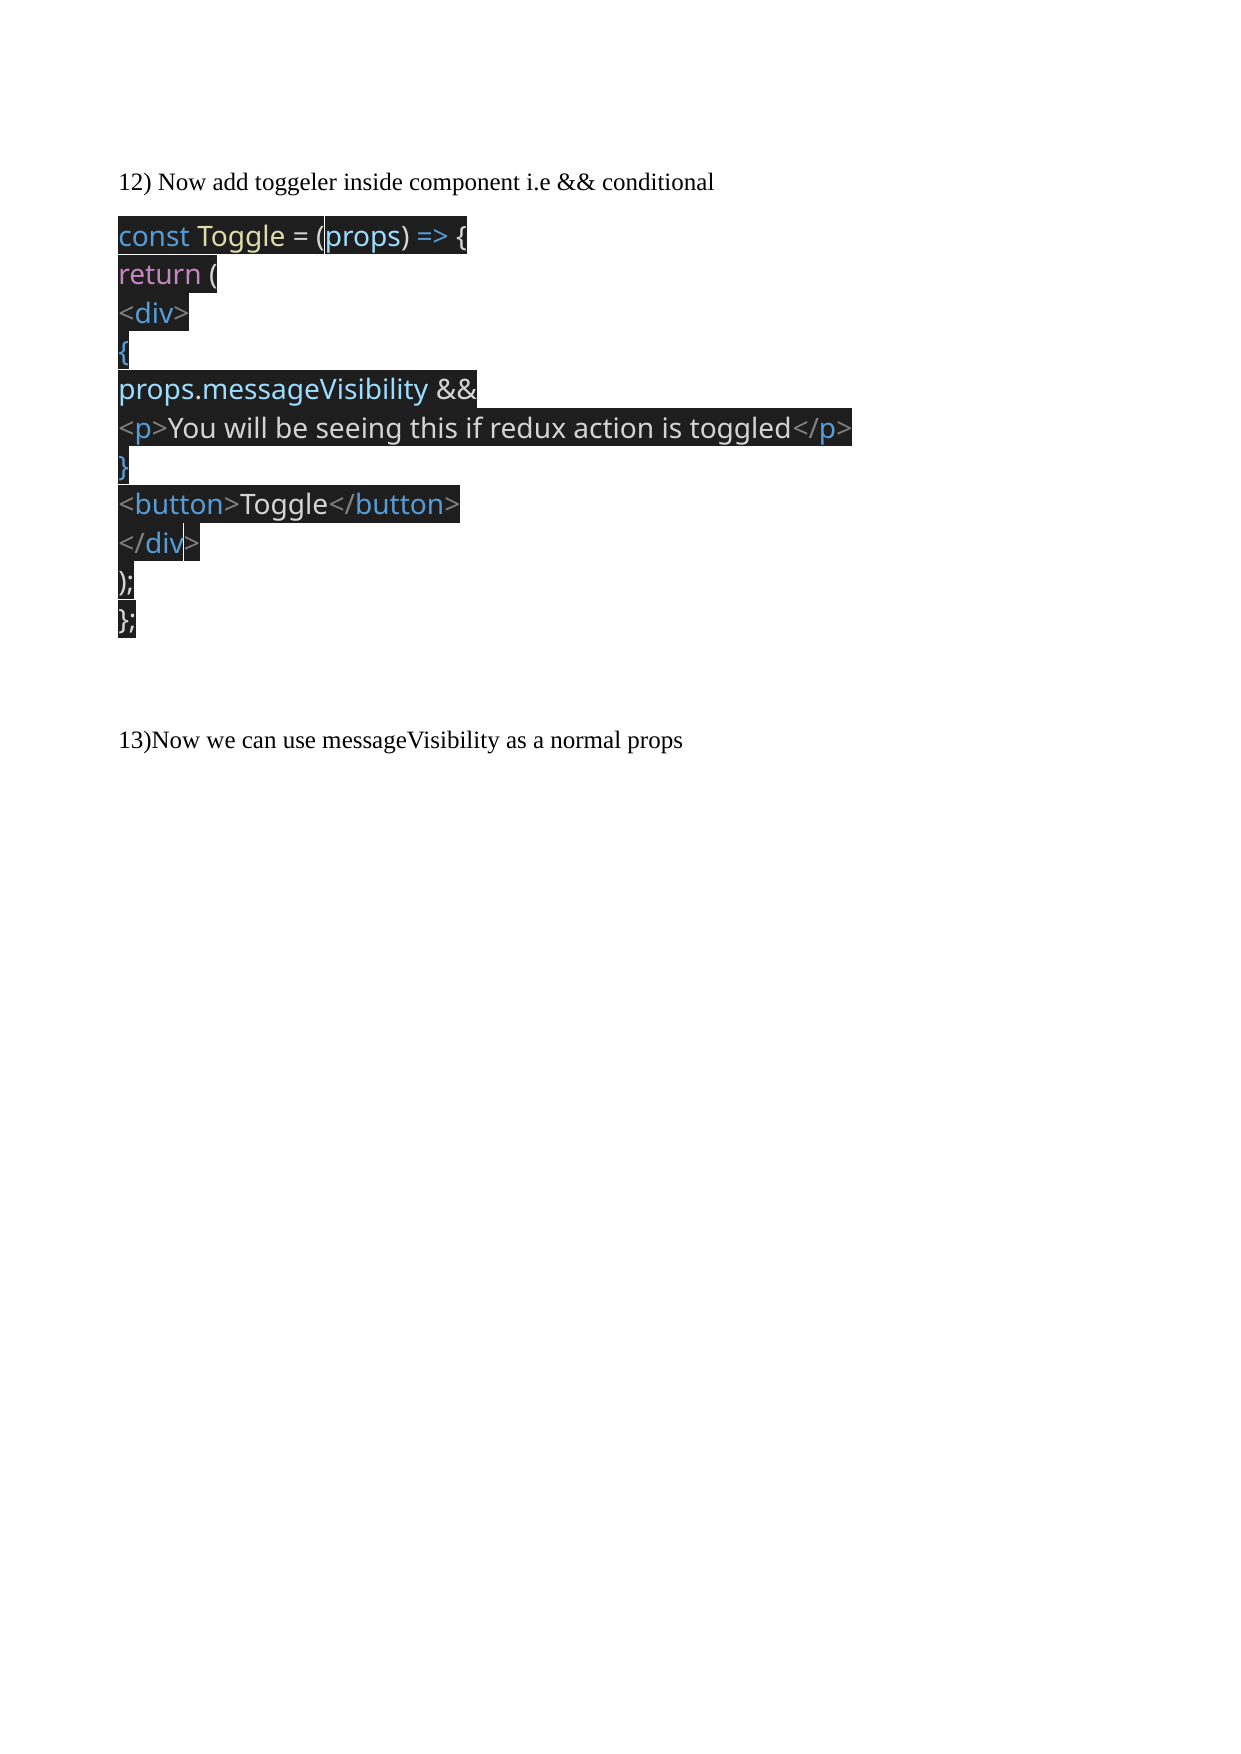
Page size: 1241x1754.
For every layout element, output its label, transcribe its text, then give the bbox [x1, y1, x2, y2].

text <button>Toggle</button> [118, 484, 1122, 523]
text <p>You will be seeing this if redux action is toggled</p> [118, 408, 1122, 446]
text }; [118, 599, 1122, 638]
text 13)Now we can use messageVisibility as a normal props [118, 725, 1122, 754]
text 12) Now add toggeler inside component i.e && conditional [118, 167, 1122, 196]
text <div> [118, 293, 1122, 331]
text </div> [118, 523, 1122, 561]
text } [118, 446, 1122, 484]
text const Toggle = (props) => { [118, 216, 1122, 254]
text { [118, 331, 1122, 369]
text ); [118, 561, 1122, 599]
text props.messageVisibility && [118, 369, 1122, 408]
text return ( [118, 254, 1122, 293]
